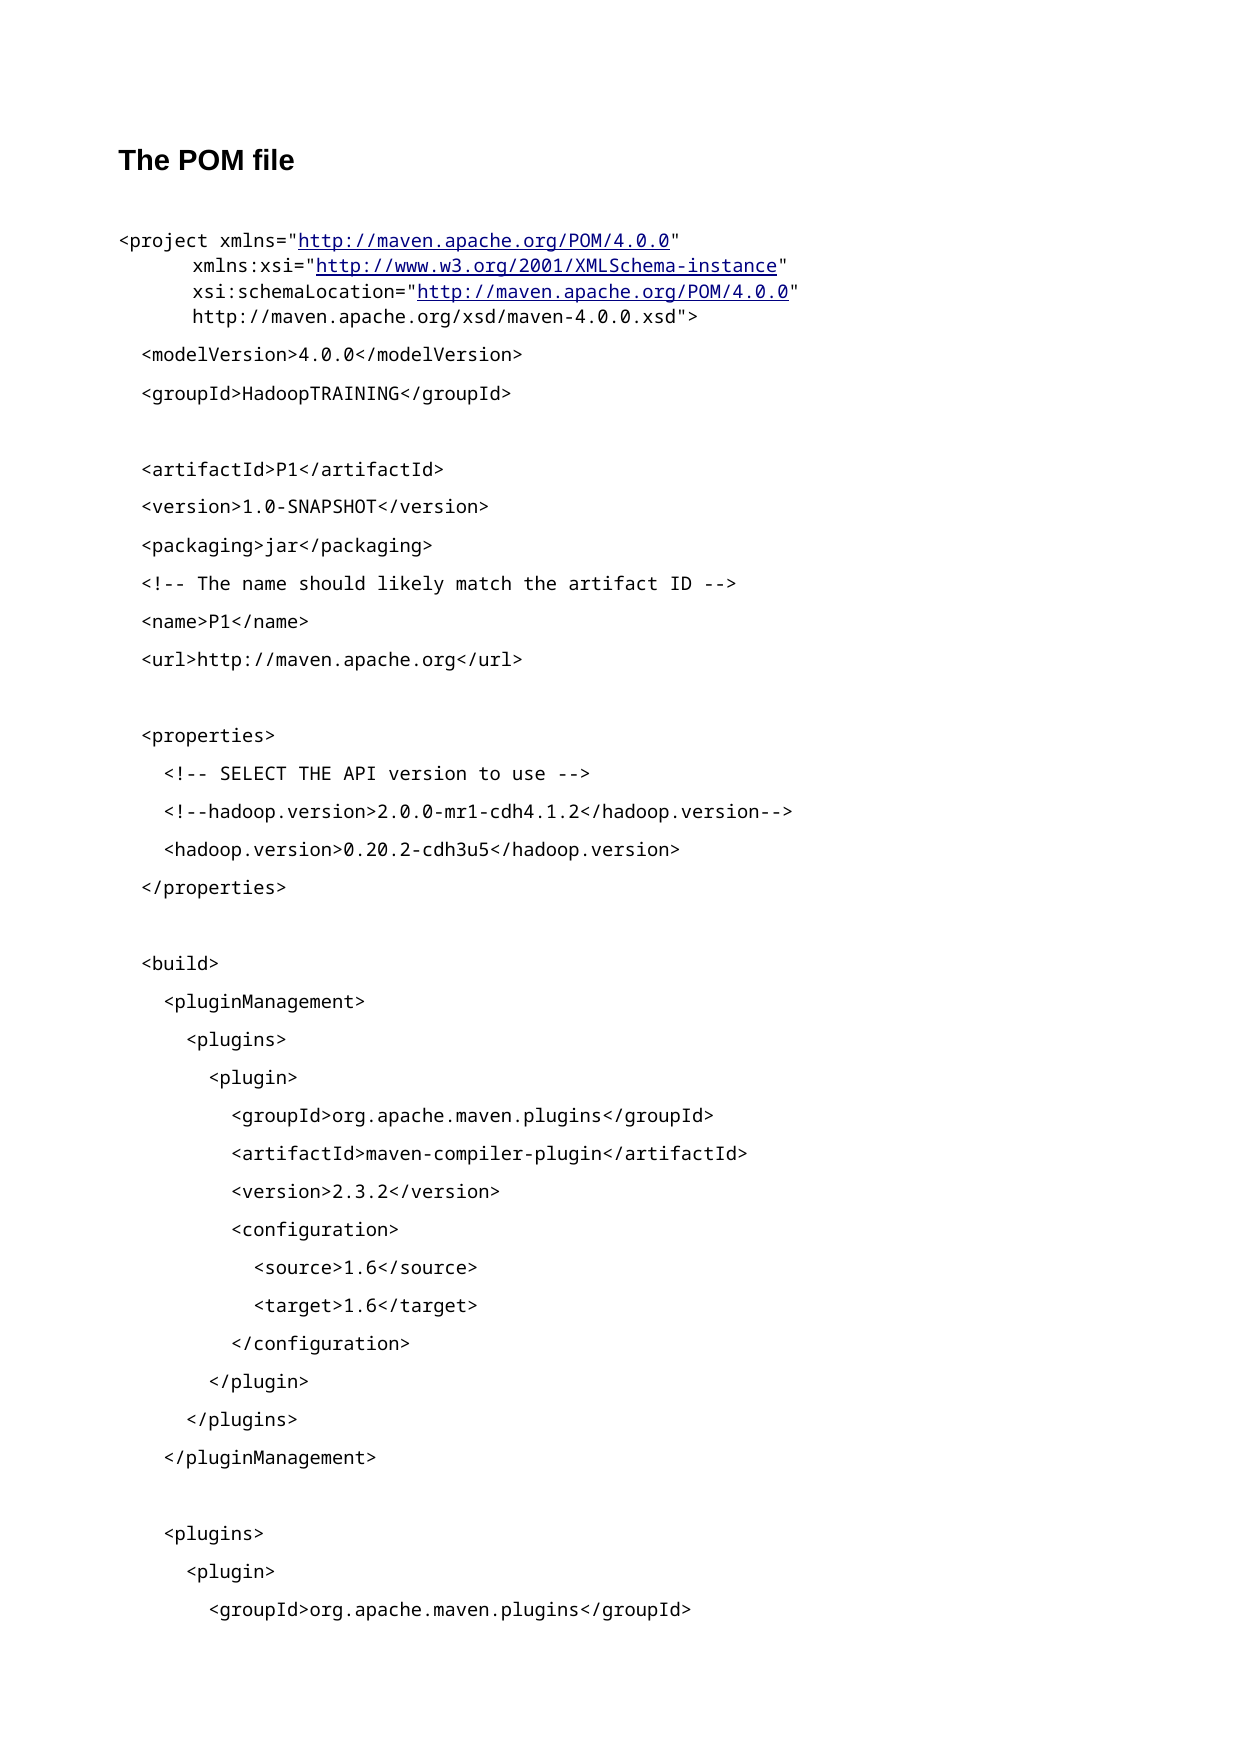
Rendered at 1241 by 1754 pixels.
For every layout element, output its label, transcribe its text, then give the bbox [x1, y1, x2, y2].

text <!-- The name should likely match the artifact ID --> [118, 570, 1122, 595]
text <build> [118, 950, 1122, 976]
text </plugin> [118, 1368, 1122, 1394]
text <packaging>jar</packaging> [118, 532, 1122, 557]
text <plugins> [118, 1026, 1122, 1052]
text <pluginManagement> [118, 988, 1122, 1014]
text <plugin> [118, 1558, 1122, 1584]
text <groupId>org.apache.maven.plugins</groupId> [118, 1596, 1122, 1622]
text <!-- SELECT THE API version to use --> [118, 760, 1122, 786]
text <properties> [118, 722, 1122, 747]
text <plugins> [118, 1520, 1122, 1546]
text <groupId>org.apache.maven.plugins</groupId> [118, 1102, 1122, 1128]
text <name>P1</name> [118, 608, 1122, 633]
text <version>1.0-SNAPSHOT</version> [118, 494, 1122, 519]
text <plugin> [118, 1064, 1122, 1090]
text <artifactId>maven-compiler-plugin</artifactId> [118, 1140, 1122, 1166]
text <project xmlns="http://maven.apache.org/POM/4.0.0" xmlns:xsi="http://www.w3.org/2001/XMLSchema-instance" xsi:schemaLocation="http://maven.apache.org/POM/4.0.0" http://maven.apache.org/xsd/maven-4.0.0.xsd"> [118, 227, 1122, 329]
text <source>1.6</source> [118, 1254, 1122, 1280]
text <target>1.6</target> [118, 1292, 1122, 1318]
text </configuration> [118, 1330, 1122, 1356]
text <configuration> [118, 1216, 1122, 1242]
text <groupId>HadoopTRAINING</groupId> [118, 380, 1122, 405]
text </plugins> [118, 1406, 1122, 1432]
text <!--hadoop.version>2.0.0-mr1-cdh4.1.2</hadoop.version--> [118, 798, 1122, 823]
text <artifactId>P1</artifactId> [118, 456, 1122, 481]
subtitle The POM file [118, 143, 1122, 177]
text <hadoop.version>0.20.2-cdh3u5</hadoop.version> [118, 836, 1122, 862]
text <version>2.3.2</version> [118, 1178, 1122, 1204]
text <url>http://maven.apache.org</url> [118, 646, 1122, 671]
text <modelVersion>4.0.0</modelVersion> [118, 342, 1122, 367]
text </properties> [118, 874, 1122, 899]
text </pluginManagement> [118, 1444, 1122, 1470]
